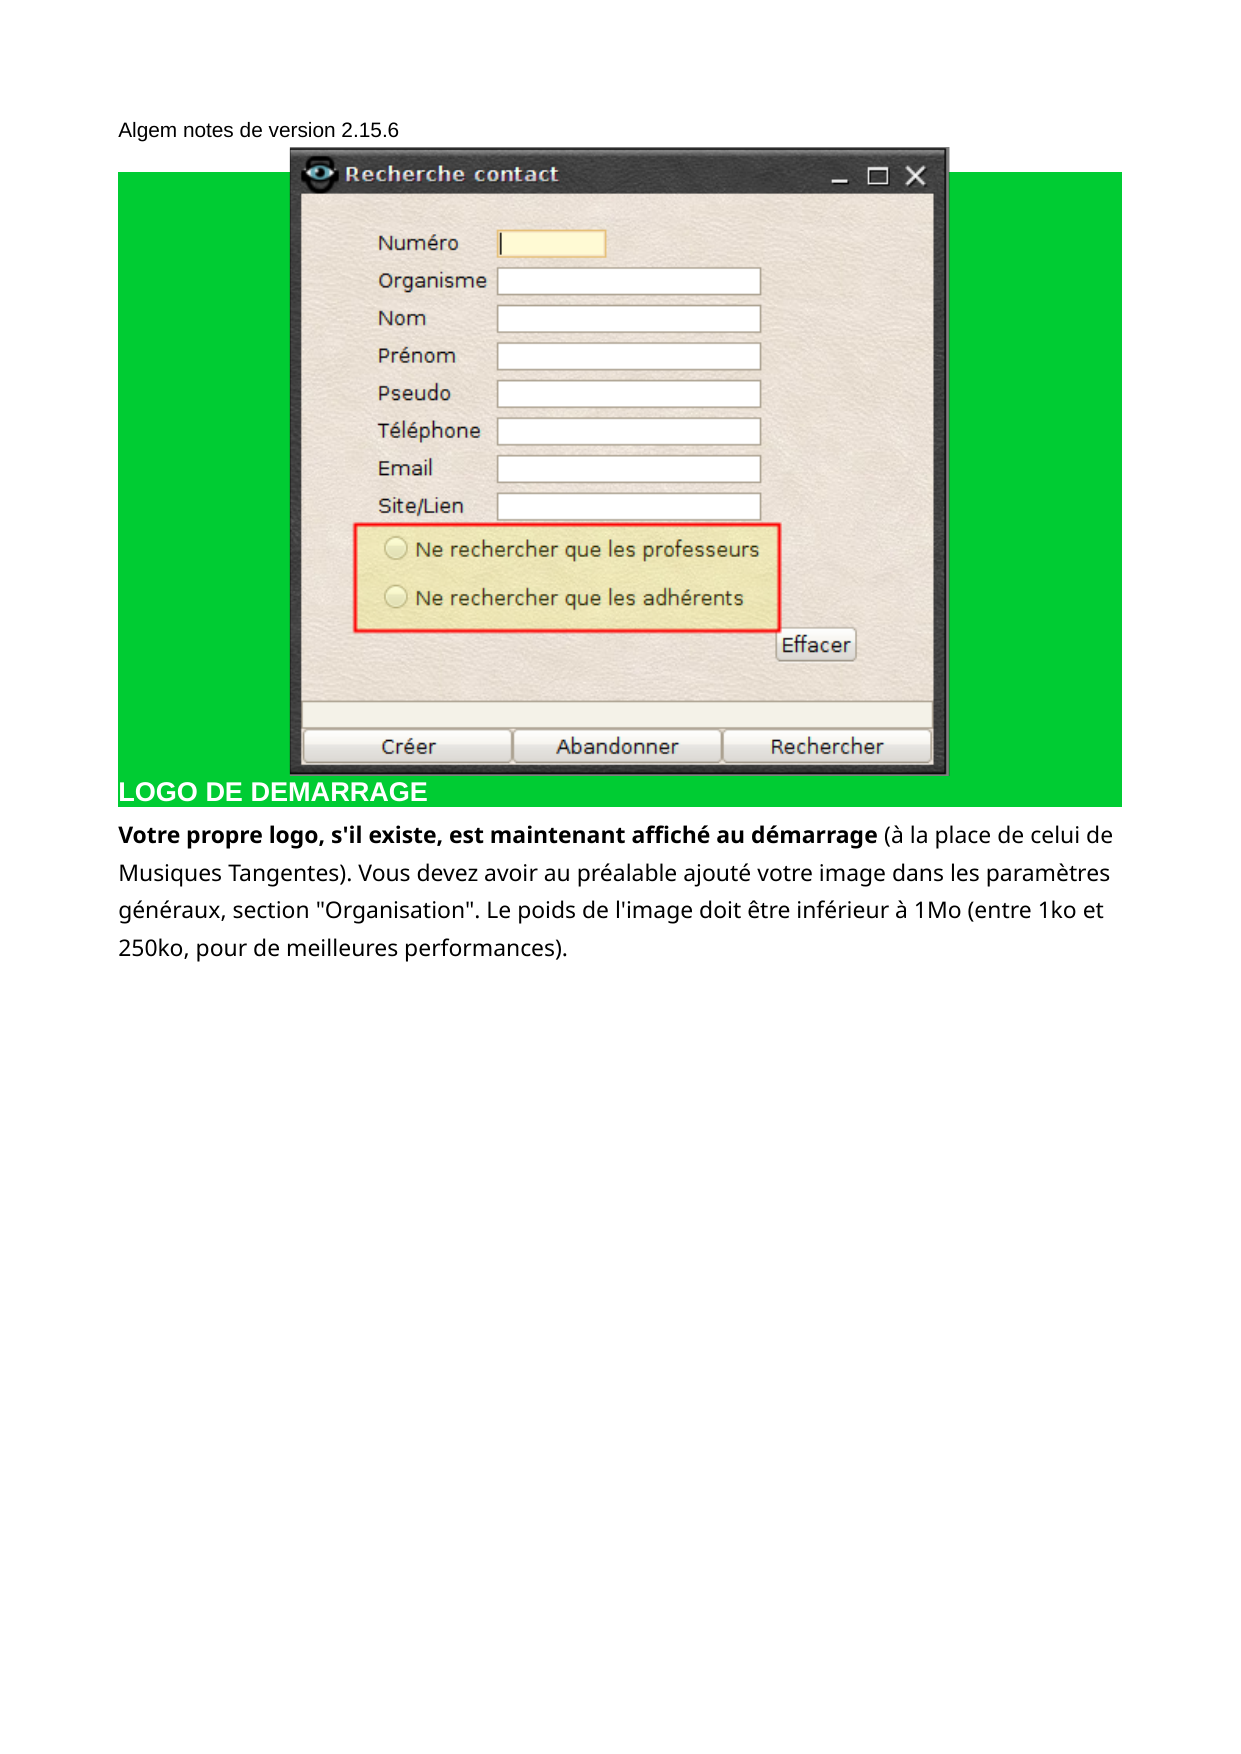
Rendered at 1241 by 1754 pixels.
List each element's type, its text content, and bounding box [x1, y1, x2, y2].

subtitle LOGO DE DEMARRAGE [118, 172, 1122, 807]
picture [289, 147, 951, 776]
text Votre propre logo, s'il existe, est maintenant affiché au démarrage (à la place de celui de Musiques Tangentes). Vous devez avoir au préalable ajouté votre image dans les paramètres généraux, section "Organisation". Le poids de l'image doit être inférieur à 1Mo (entre 1ko et 250ko, pour de meilleures performances). [118, 819, 1122, 963]
